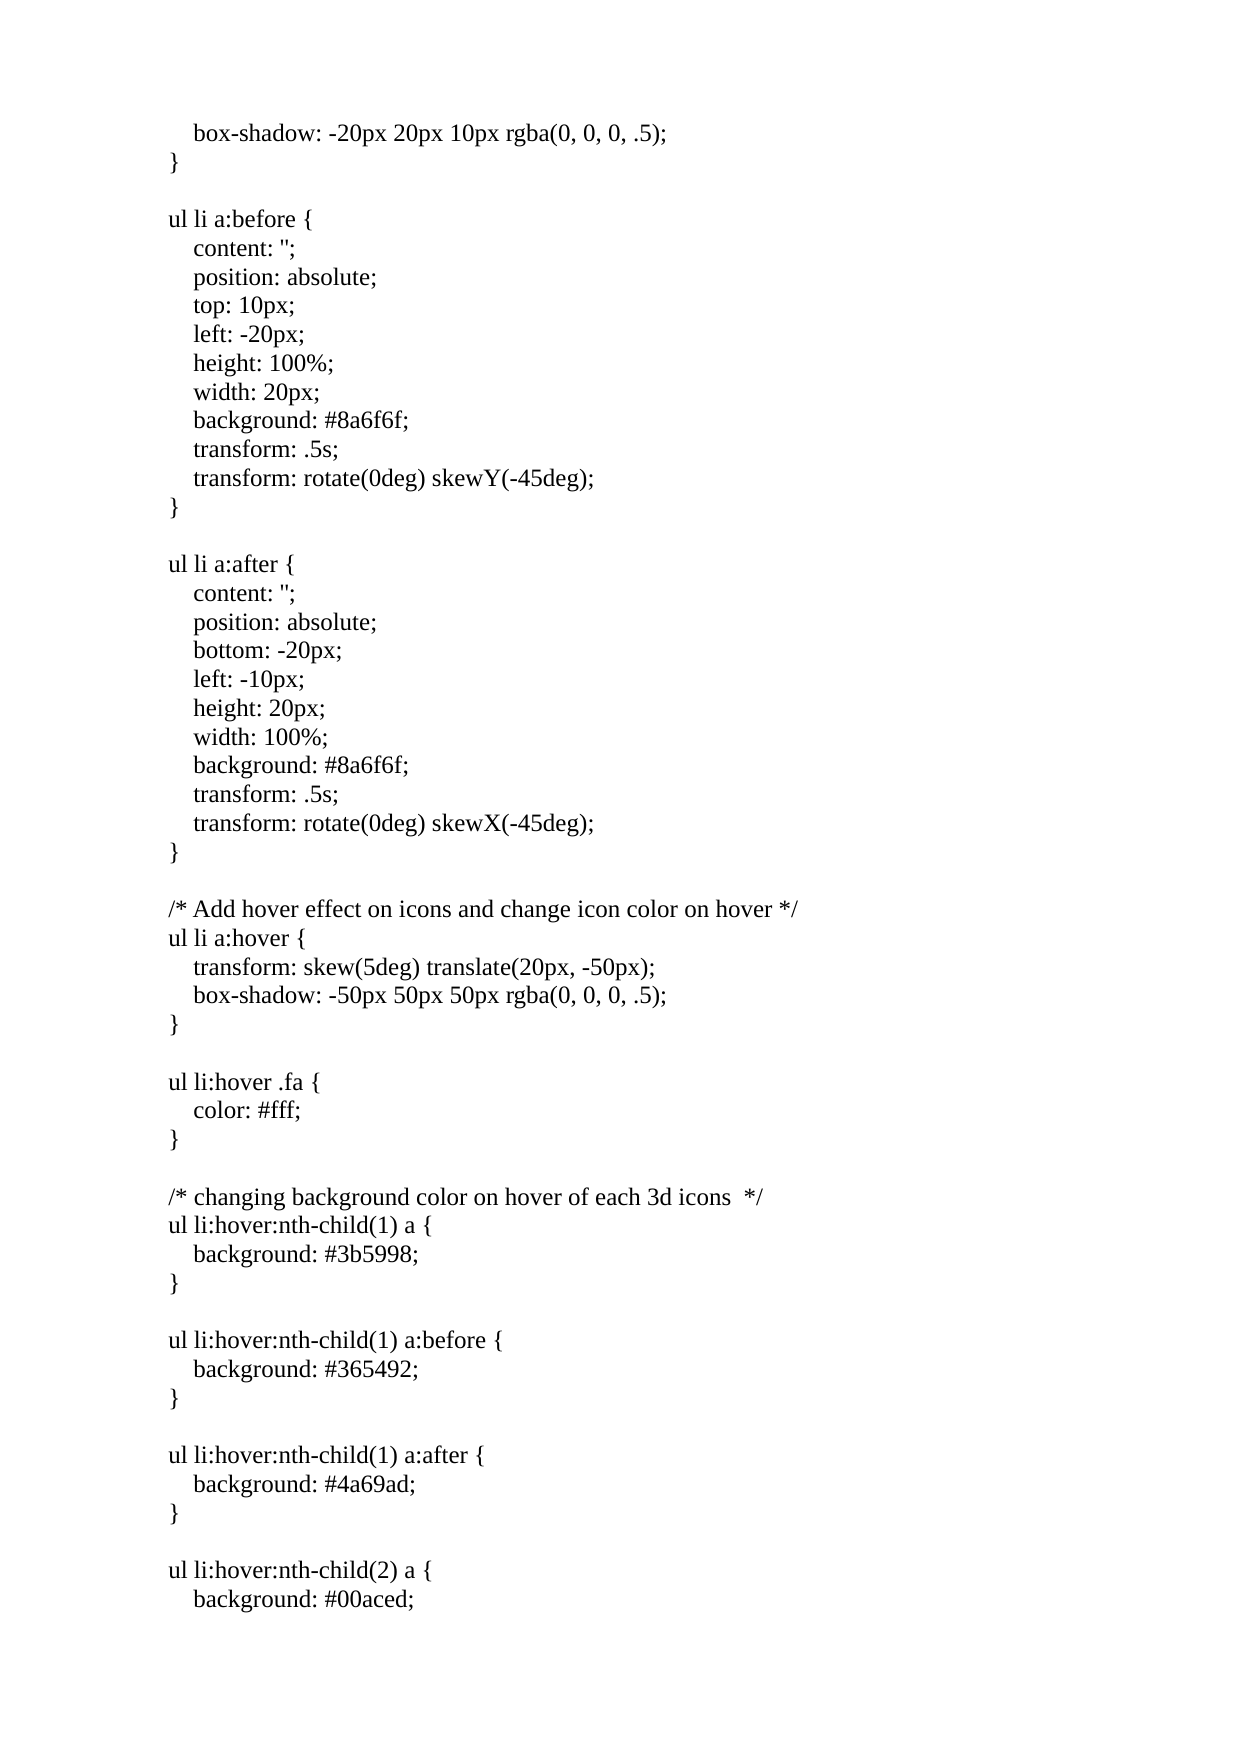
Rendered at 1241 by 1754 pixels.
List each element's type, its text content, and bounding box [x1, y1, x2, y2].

text } [118, 1268, 1122, 1297]
text transform: .5s; [118, 779, 1122, 808]
text height: 20px; [118, 693, 1122, 722]
text ul li a:hover { [118, 923, 1122, 952]
text background: #8a6f6f; [118, 751, 1122, 779]
text background: #4a69ad; [118, 1469, 1122, 1498]
text transform: rotate(0deg) skewY(-45deg); [118, 463, 1122, 492]
text ul li a:before { [118, 204, 1122, 233]
text } [118, 837, 1122, 866]
text background: #365492; [118, 1354, 1122, 1383]
text ul li:hover:nth-child(1) a { [118, 1211, 1122, 1239]
text background: #8a6f6f; [118, 406, 1122, 434]
text transform: .5s; [118, 434, 1122, 463]
text ul li a:after { [118, 549, 1122, 578]
text content: ''; [118, 233, 1122, 262]
text } [118, 1383, 1122, 1412]
text } [118, 1009, 1122, 1038]
text content: ''; [118, 578, 1122, 607]
text } [118, 1498, 1122, 1527]
text ul li:hover .fa { [118, 1067, 1122, 1096]
text ul li:hover:nth-child(1) a:after { [118, 1441, 1122, 1469]
text bottom: -20px; [118, 636, 1122, 664]
text ul li:hover:nth-child(1) a:before { [118, 1326, 1122, 1354]
text color: #fff; [118, 1096, 1122, 1124]
text } [118, 1124, 1122, 1153]
text } [118, 147, 1122, 176]
text box-shadow: -50px 50px 50px rgba(0, 0, 0, .5); [118, 981, 1122, 1009]
text width: 20px; [118, 377, 1122, 406]
text height: 100%; [118, 348, 1122, 377]
text left: -10px; [118, 664, 1122, 693]
text width: 100%; [118, 722, 1122, 751]
text /* Add hover effect on icons and change icon color on hover */ [118, 894, 1122, 923]
text transform: rotate(0deg) skewX(-45deg); [118, 808, 1122, 837]
text position: absolute; [118, 607, 1122, 636]
text left: -20px; [118, 319, 1122, 348]
text box-shadow: -20px 20px 10px rgba(0, 0, 0, .5); [118, 118, 1122, 147]
text /* changing background color on hover of each 3d icons */ [118, 1182, 1122, 1211]
text } [118, 492, 1122, 521]
text ul li:hover:nth-child(2) a { [118, 1556, 1122, 1584]
text transform: skew(5deg) translate(20px, -50px); [118, 952, 1122, 981]
text top: 10px; [118, 291, 1122, 319]
text position: absolute; [118, 262, 1122, 291]
text background: #3b5998; [118, 1239, 1122, 1268]
text background: #00aced; [118, 1584, 1122, 1613]
